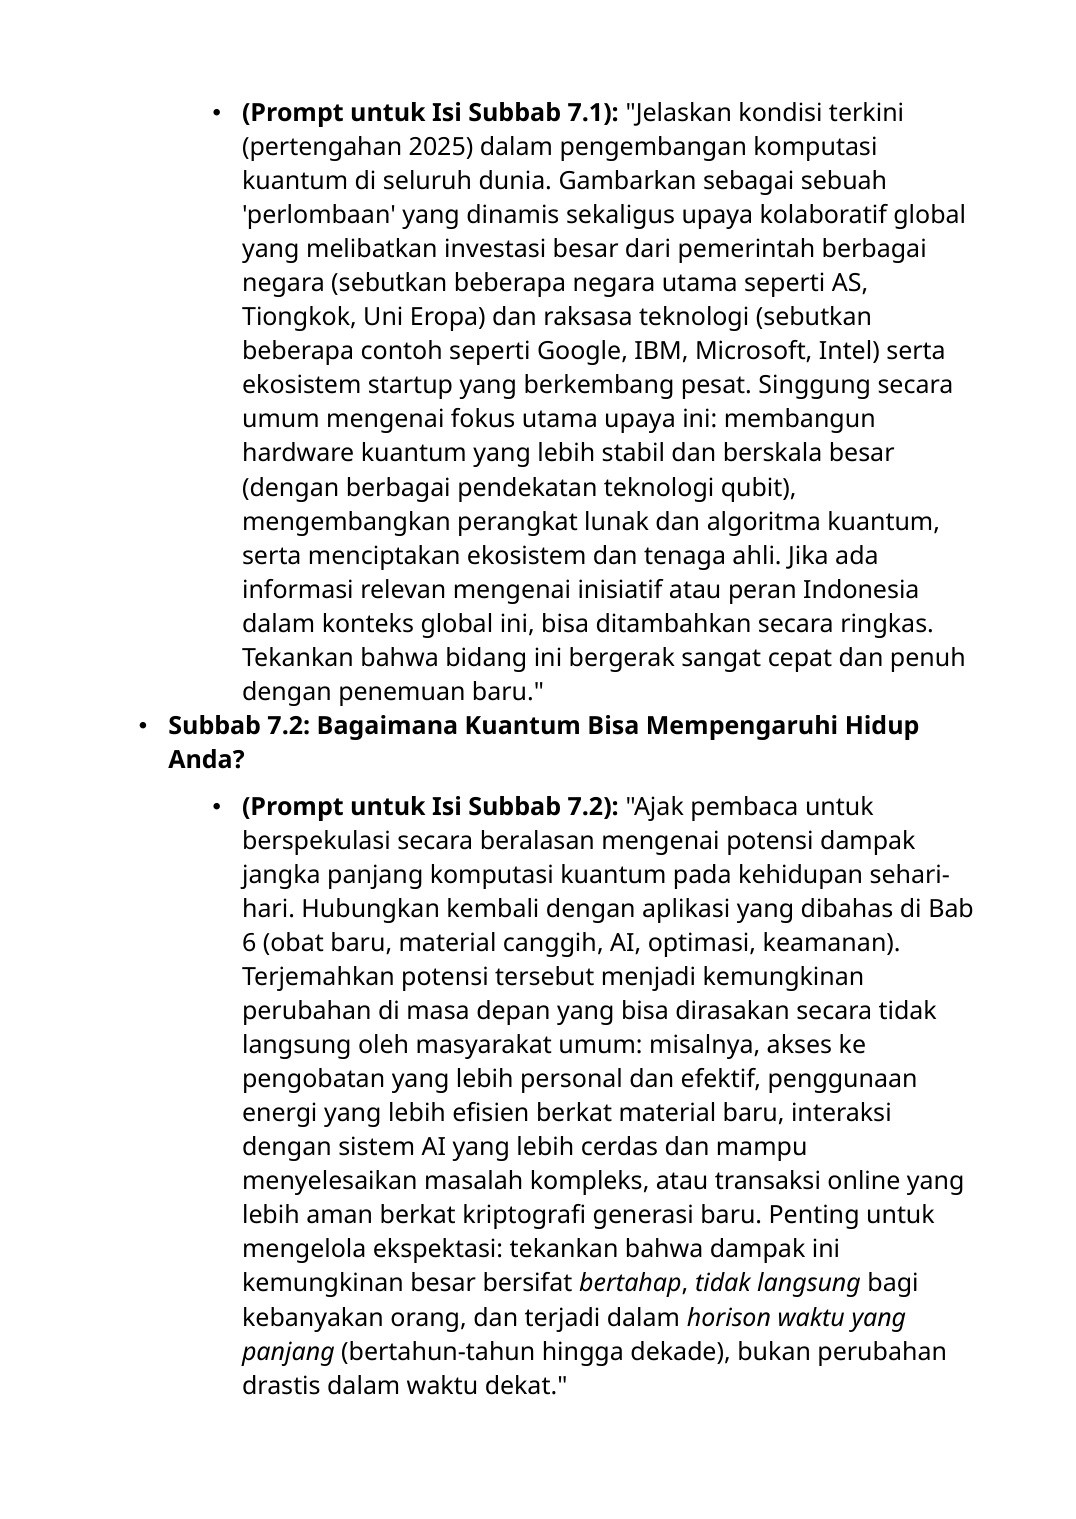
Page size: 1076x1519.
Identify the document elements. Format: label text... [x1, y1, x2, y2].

list Subbab 7.2: Bagaimana Kuantum Bisa Mempengaruhi Hidup Anda? [139, 708, 981, 776]
list (Prompt untuk Isi Subbab 7.2): "Ajak pembaca untuk berspekulasi secara beralasan mengenai potensi dampak jangka panjang komputasi kuantum pada kehidupan sehari-hari. Hubungkan kembali dengan aplikasi yang dibahas di Bab 6 (obat baru, material canggih, AI, optimasi, keamanan). Terjemahkan potensi tersebut menjadi kemungkinan perubahan di masa depan yang bisa dirasakan secara tidak langsung oleh masyarakat umum: misalnya, akses ke pengobatan yang lebih personal dan efektif, penggunaan energi yang lebih efisien berkat material baru, interaksi dengan sistem AI yang lebih cerdas dan mampu menyelesaikan masalah kompleks, atau transaksi online yang lebih aman berkat kriptografi generasi baru. Penting untuk mengelola ekspektasi: tekankan bahwa dampak ini kemungkinan besar bersifat bertahap, tidak langsung bagi kebanyakan orang, dan terjadi dalam horison waktu yang panjang (bertahun-tahun hingga dekade), bukan perubahan drastis dalam waktu dekat." [212, 788, 981, 1401]
list (Prompt untuk Isi Subbab 7.1): "Jelaskan kondisi terkini (pertengahan 2025) dalam pengembangan komputasi kuantum di seluruh dunia. Gambarkan sebagai sebuah 'perlombaan' yang dinamis sekaligus upaya kolaboratif global yang melibatkan investasi besar dari pemerintah berbagai negara (sebutkan beberapa negara utama seperti AS, Tiongkok, Uni Eropa) dan raksasa teknologi (sebutkan beberapa contoh seperti Google, IBM, Microsoft, Intel) serta ekosistem startup yang berkembang pesat. Singgung secara umum mengenai fokus utama upaya ini: membangun hardware kuantum yang lebih stabil dan berskala besar (dengan berbagai pendekatan teknologi qubit), mengembangkan perangkat lunak dan algoritma kuantum, serta menciptakan ekosistem dan tenaga ahli. Jika ada informasi relevan mengenai inisiatif atau peran Indonesia dalam konteks global ini, bisa ditambahkan secara ringkas. Tekankan bahwa bidang ini bergerak sangat cepat dan penuh dengan penemuan baru." [212, 94, 981, 708]
